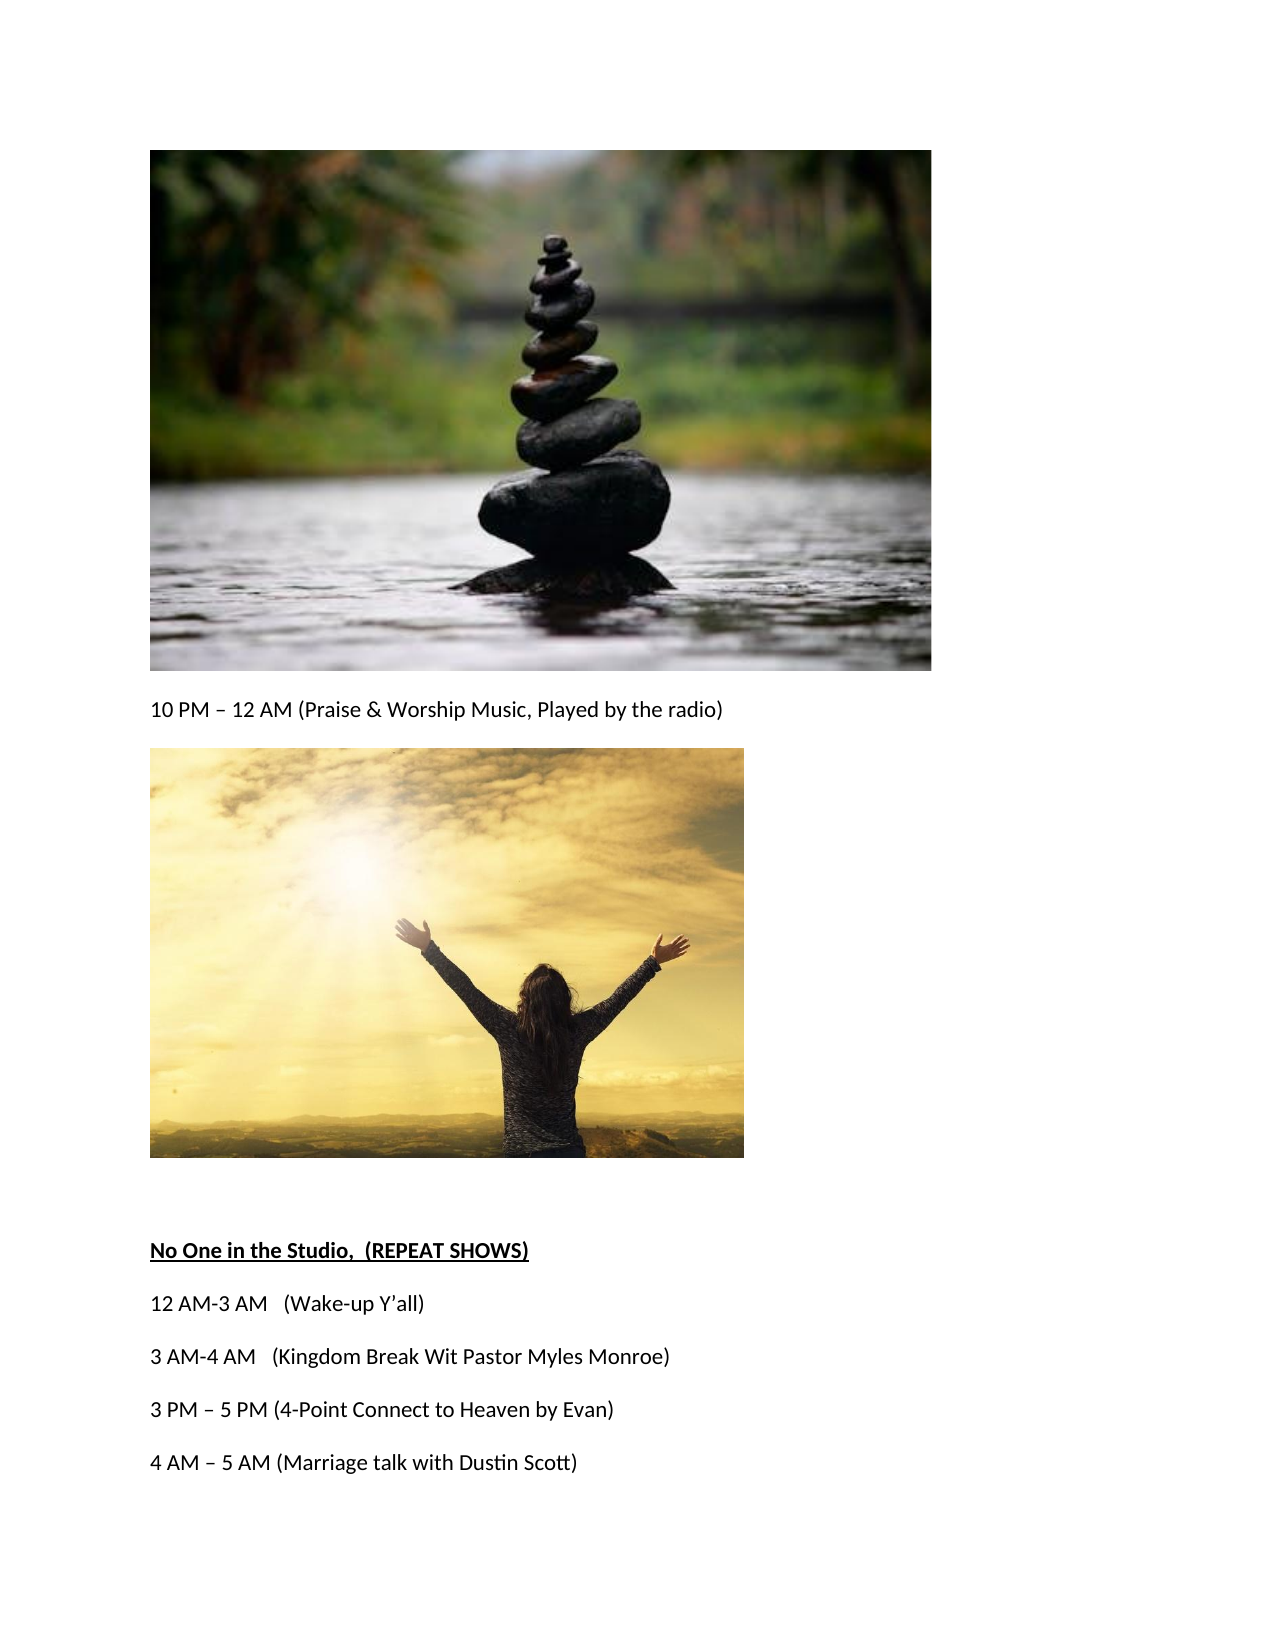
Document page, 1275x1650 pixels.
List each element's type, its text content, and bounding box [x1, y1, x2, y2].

text 3 AM-4 AM (Kingdom Break Wit Pastor Myles Monroe) [150, 1342, 1125, 1370]
text 12 AM-3 AM (Wake-up Y’all) [150, 1289, 1125, 1317]
picture [150, 748, 744, 1158]
picture [150, 150, 932, 671]
text 10 PM – 12 AM (Praise & Worship Music, Played by the radio) [150, 695, 1125, 723]
text No One in the Studio, (REPEAT SHOWS) [150, 1236, 1125, 1264]
text 4 AM – 5 AM (Marriage talk with Dustin Scott) [150, 1448, 1125, 1476]
text 3 PM – 5 PM (4-Point Connect to Heaven by Evan) [150, 1395, 1125, 1423]
